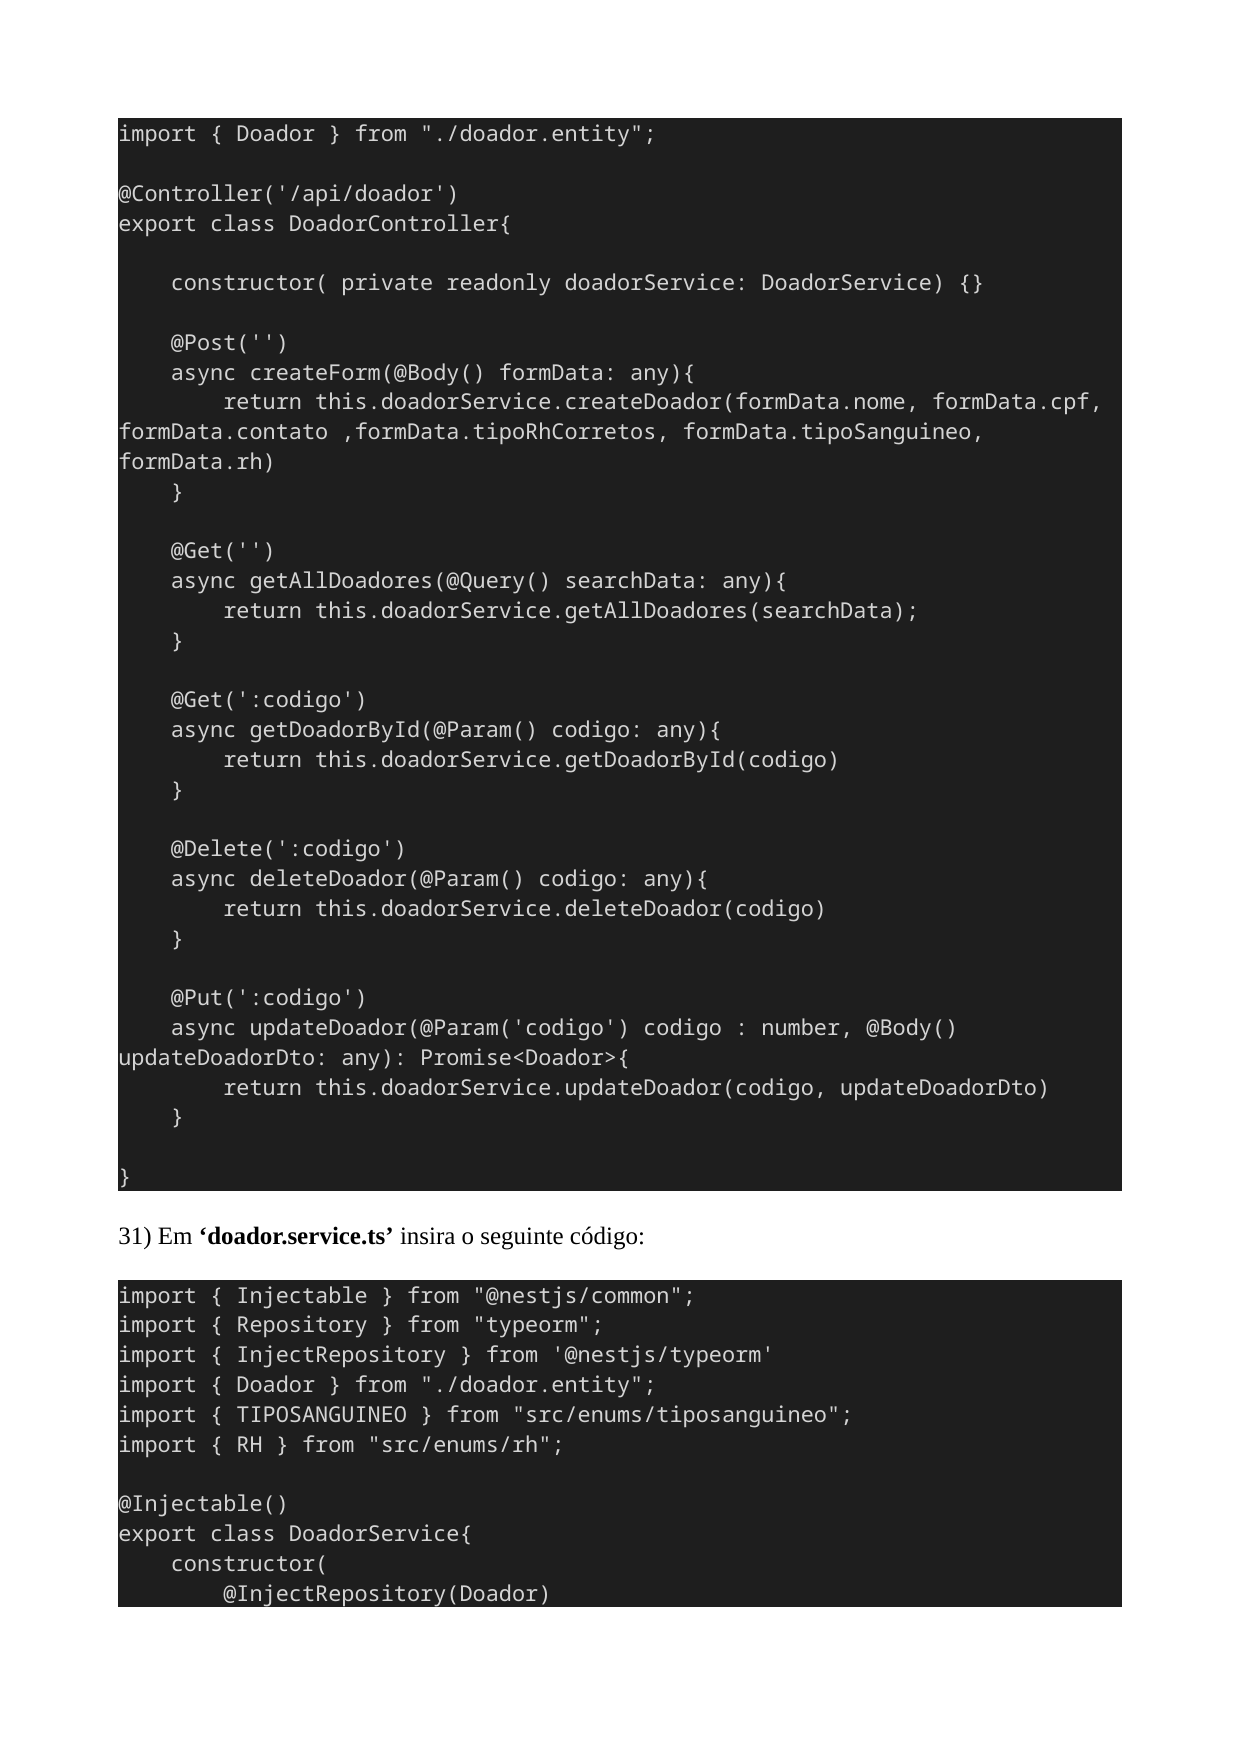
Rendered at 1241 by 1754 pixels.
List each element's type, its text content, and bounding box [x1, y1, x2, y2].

text async getAllDoadores(@Query() searchData: any){ [118, 565, 1122, 595]
text export class DoadorService{ [118, 1518, 1122, 1548]
text constructor( private readonly doadorService: DoadorService) {} [118, 267, 1122, 297]
text constructor( [118, 1548, 1122, 1578]
text @Get(':codigo') [118, 684, 1122, 714]
text async deleteDoador(@Param() codigo: any){ [118, 863, 1122, 893]
text import { InjectRepository } from '@nestjs/typeorm' [118, 1339, 1122, 1369]
text import { Doador } from "./doador.entity"; [118, 118, 1122, 148]
text } [118, 476, 1122, 505]
text export class DoadorController{ [118, 207, 1122, 237]
text @InjectRepository(Doador) [118, 1578, 1122, 1607]
text @Post('') [118, 327, 1122, 356]
text import { Repository } from "typeorm"; [118, 1309, 1122, 1339]
text async updateDoador(@Param('codigo') codigo : number, @Body() updateDoadorDto: any): Promise<Doador>{ [118, 1012, 1122, 1071]
text async getDoadorById(@Param() codigo: any){ [118, 714, 1122, 744]
text @Injectable() [118, 1488, 1122, 1518]
text } [118, 624, 1122, 654]
text @Controller('/api/doador') [118, 178, 1122, 207]
text import { Injectable } from "@nestjs/common"; [118, 1280, 1122, 1309]
text @Put(':codigo') [118, 982, 1122, 1012]
text return this.doadorService.updateDoador(codigo, updateDoadorDto) [118, 1071, 1122, 1101]
text } [118, 1101, 1122, 1131]
text async createForm(@Body() formData: any){ [118, 356, 1122, 386]
text } [118, 922, 1122, 952]
text @Get('') [118, 535, 1122, 565]
text return this.doadorService.deleteDoador(codigo) [118, 893, 1122, 922]
text import { RH } from "src/enums/rh"; [118, 1429, 1122, 1458]
text return this.doadorService.createDoador(formData.nome, formData.cpf, formData.contato ,formData.tipoRhCorretos, formData.tipoSanguineo, formData.rh) [118, 386, 1122, 476]
text 31) Em ‘doador.service.ts’ insira o seguinte código: [118, 1220, 1122, 1250]
text import { Doador } from "./doador.entity"; [118, 1369, 1122, 1399]
text import { TIPOSANGUINEO } from "src/enums/tiposanguineo"; [118, 1399, 1122, 1429]
text } [118, 773, 1122, 803]
text return this.doadorService.getDoadorById(codigo) [118, 744, 1122, 773]
text @Delete(':codigo') [118, 833, 1122, 863]
text return this.doadorService.getAllDoadores(searchData); [118, 595, 1122, 624]
text } [118, 1161, 1122, 1191]
